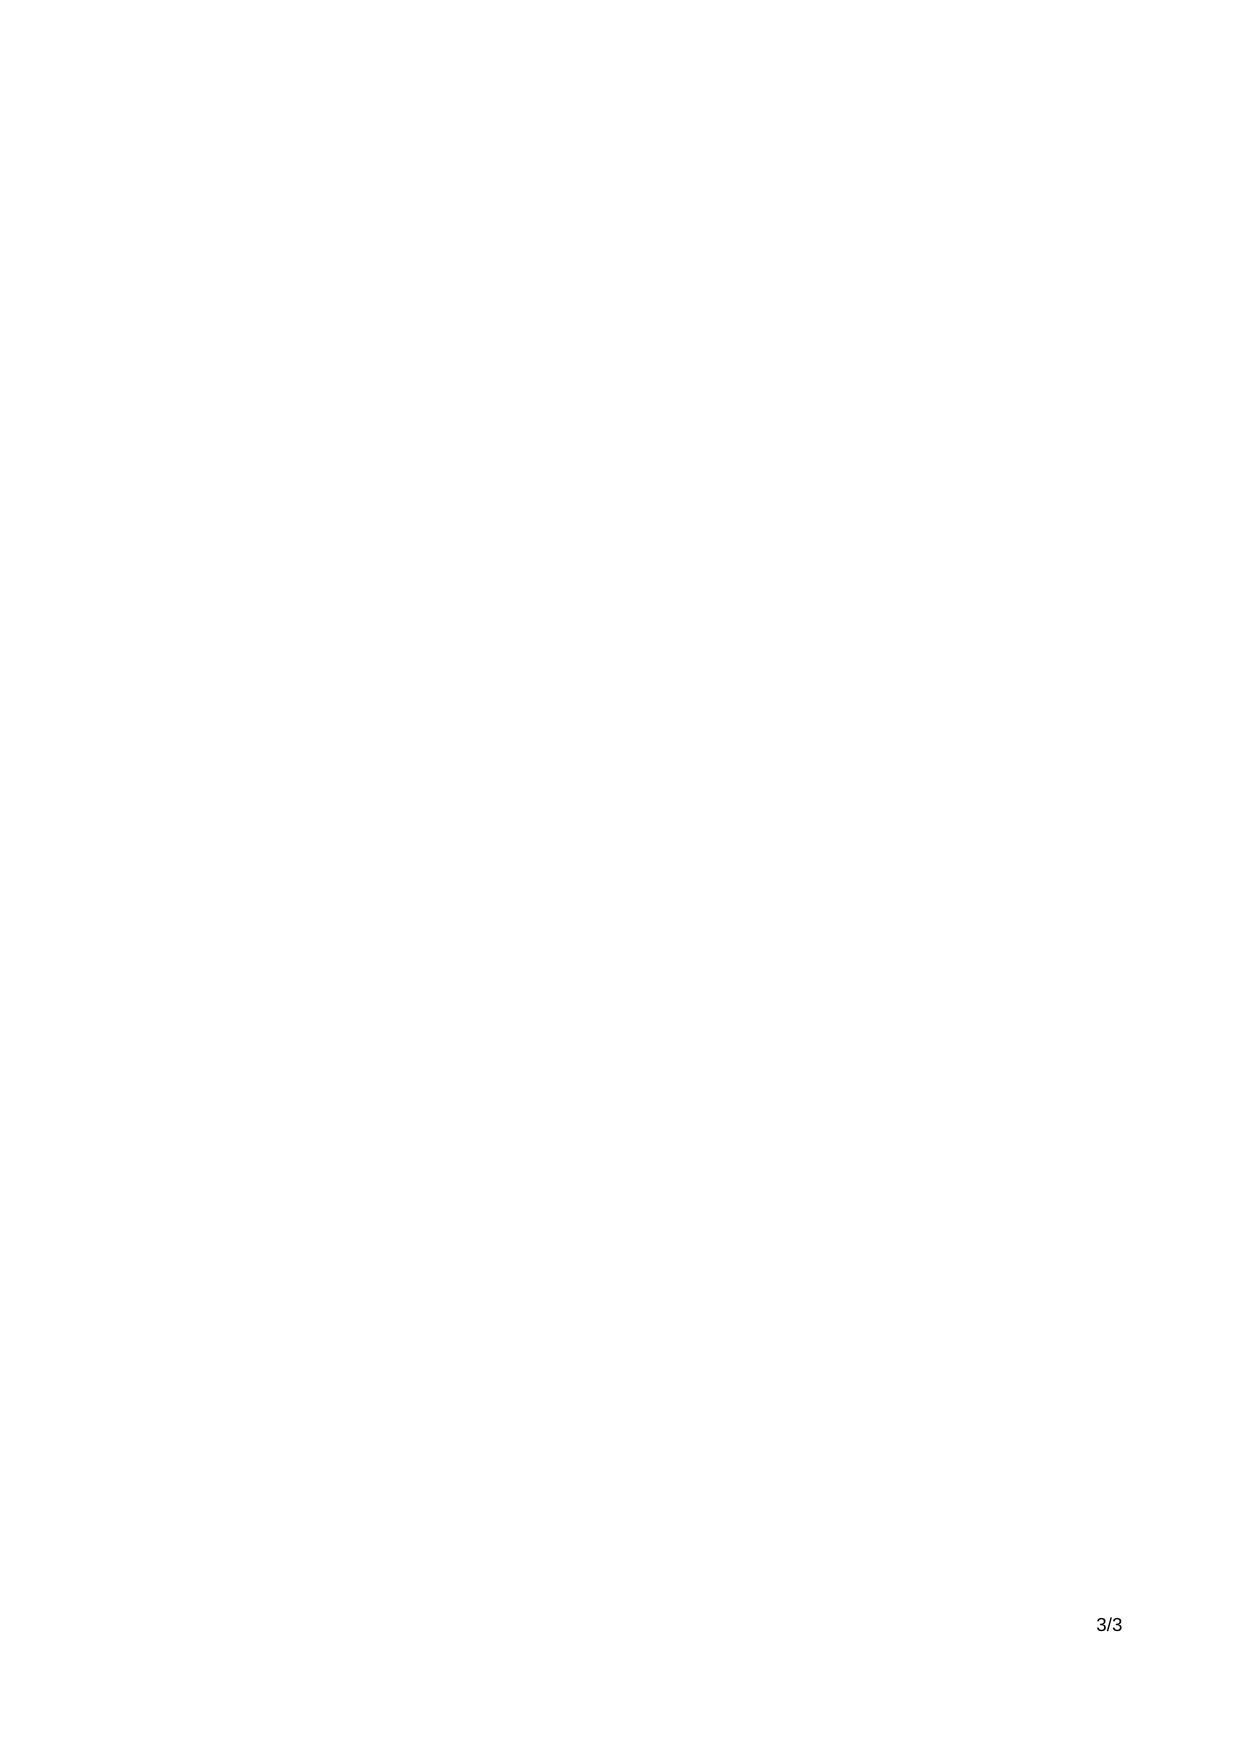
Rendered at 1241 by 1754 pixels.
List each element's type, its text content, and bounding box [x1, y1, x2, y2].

text </for> [118, 161, 1122, 190]
text </if> [118, 118, 1122, 147]
